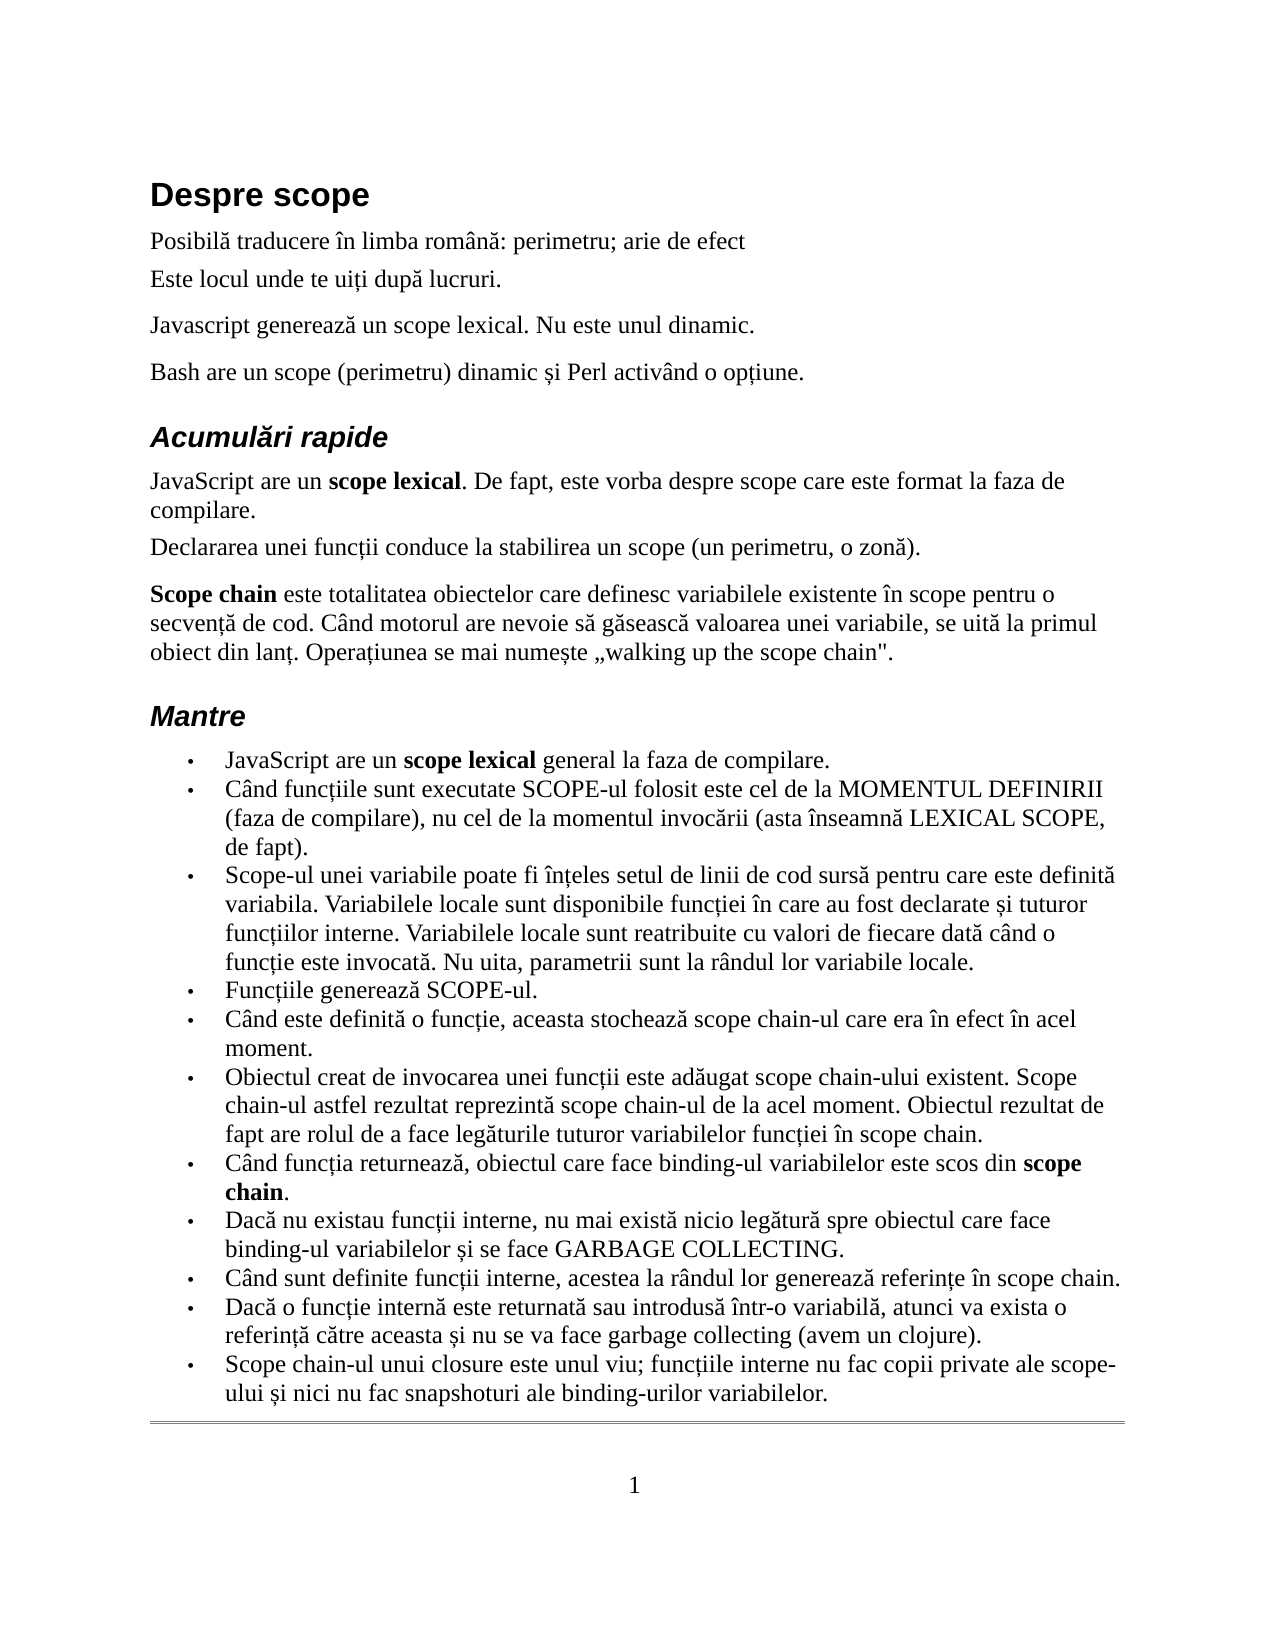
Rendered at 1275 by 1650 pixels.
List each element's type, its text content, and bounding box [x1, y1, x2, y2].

text Javascript generează un scope lexical. Nu este unul dinamic. [150, 311, 1125, 339]
text Scope chain este totalitatea obiectelor care definesc variabilele existente în scope pentru o secvență de cod. Când motorul are nevoie să găsească valoarea unei variabile, se uită la primul obiect din lanț. Operațiunea se mai numește „walking up the scope chain". [150, 579, 1125, 665]
list Dacă nu existau funcții interne, nu mai există nicio legătură spre obiectul care face binding-ul variabilelor și se face GARBAGE COLLECTING. [187, 1205, 1125, 1263]
list Scope chain-ul unui closure este unul viu; funcțiile interne nu fac copii private ale scope-ului și nici nu fac snapshoturi ale binding-urilor variabilelor. [187, 1349, 1125, 1407]
text Bash are un scope (perimetru) dinamic și Perl activând o opțiune. [150, 357, 1125, 386]
list Funcțiile generează SCOPE-ul. [187, 975, 1125, 1004]
list Când este definită o funcție, aceasta stochează scope chain-ul care era în efect în acel moment. [187, 1004, 1125, 1062]
list Când funcția returnează, obiectul care face binding-ul variabilelor este scos din scope chain. [187, 1148, 1125, 1205]
list Dacă o funcție internă este returnată sau introdusă într-o variabilă, atunci va exista o referință către aceasta și nu se va face garbage collecting (avem un clojure). [187, 1292, 1125, 1349]
text Posibilă traducere în limba română: perimetru; arie de efect [150, 226, 1125, 255]
subtitle Acumulări rapide [150, 420, 1125, 453]
list Când funcțiile sunt executate SCOPE-ul folosit este cel de la MOMENTUL DEFINIRII (faza de compilare), nu cel de la momentul invocării (asta înseamnă LEXICAL SCOPE, de fapt). [187, 774, 1125, 860]
list JavaScript are un scope lexical general la faza de compilare. [187, 745, 1125, 774]
subtitle Despre scope [150, 175, 1125, 214]
list Când sunt definite funcții interne, acestea la rândul lor generează referințe în scope chain. [187, 1263, 1125, 1292]
text JavaScript are un scope lexical. De fapt, este vorba despre scope care este format la faza de compilare. [150, 466, 1125, 523]
subtitle Mantre [150, 699, 1125, 733]
list Obiectul creat de invocarea unei funcții este adăugat scope chain-ului existent. Scope chain-ul astfel rezultat reprezintă scope chain-ul de la acel moment. Obiectul rezultat de fapt are rolul de a face legăturile tuturor variabilelor funcției în scope chain. [187, 1062, 1125, 1148]
list Scope-ul unei variabile poate fi înțeles setul de linii de cod sursă pentru care este definită variabila. Variabilele locale sunt disponibile funcției în care au fost declarate și tuturor funcțiilor interne. Variabilele locale sunt reatribuite cu valori de fiecare dată când o funcție este invocată. Nu uita, parametrii sunt la rândul lor variabile locale. [187, 860, 1125, 975]
text Declararea unei funcții conduce la stabilirea un scope (un perimetru, o zonă). [150, 532, 1125, 561]
text Este locul unde te uiți după lucruri. [150, 264, 1125, 293]
